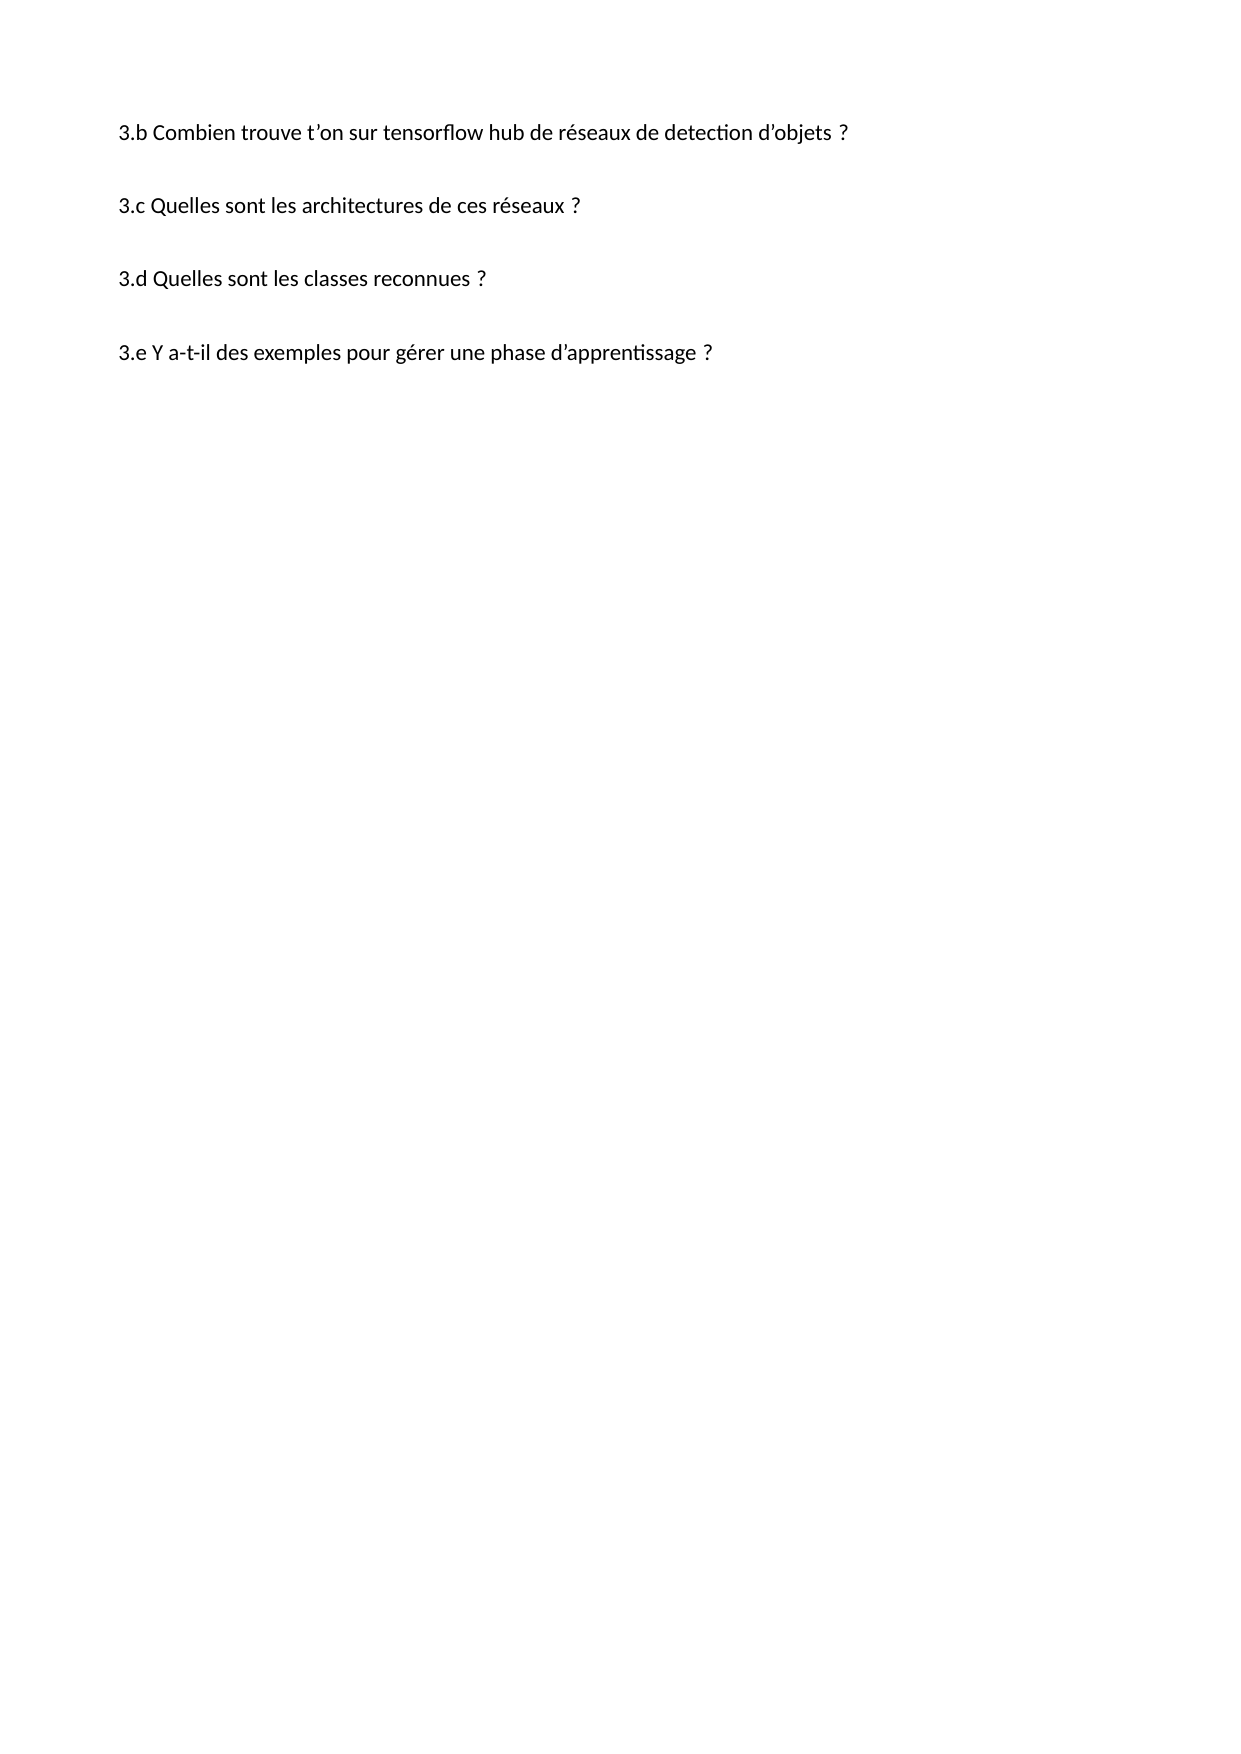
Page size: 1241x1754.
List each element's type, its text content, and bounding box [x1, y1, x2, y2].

text 3.d Quelles sont les classes reconnues ? [118, 264, 1122, 293]
text 3.e Y a-t-il des exemples pour gérer une phase d’apprentissage ? [118, 338, 1122, 366]
text 3.c Quelles sont les architectures de ces réseaux ? [118, 191, 1122, 219]
text 3.b Combien trouve t’on sur tensorflow hub de réseaux de detection d’objets ? [118, 118, 1122, 146]
